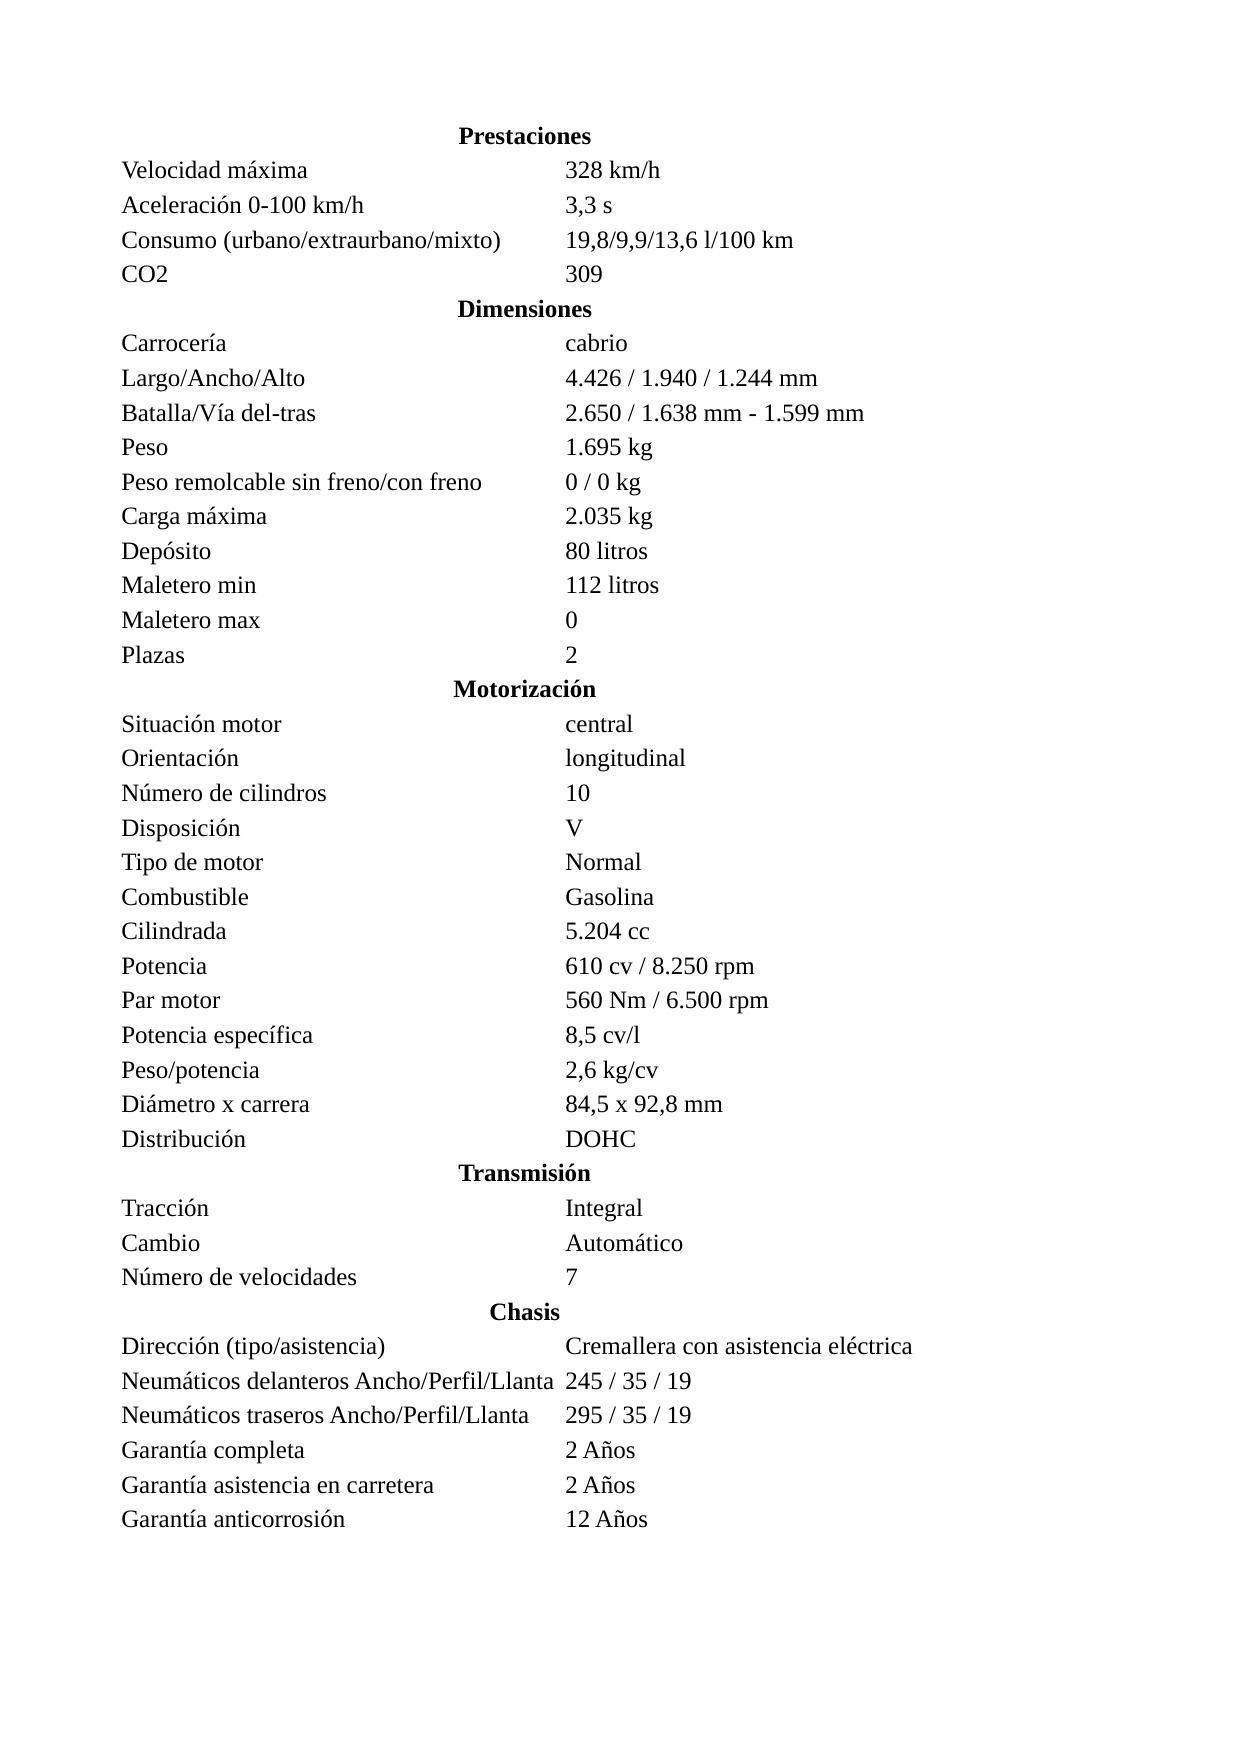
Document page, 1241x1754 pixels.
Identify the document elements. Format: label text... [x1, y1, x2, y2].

table_cell 2.035 kg [562, 499, 931, 533]
table_cell 80 litros [562, 533, 931, 568]
table_cell 328 km/h [562, 153, 931, 187]
table_cell 19,8/9,9/13,6 l/100 km [562, 222, 931, 256]
table_cell Batalla/Vía del-tras [118, 395, 562, 429]
table_cell Depósito [118, 533, 562, 568]
table_cell Velocidad máxima [118, 153, 562, 187]
table_cell Disposición [118, 810, 562, 844]
table_cell 84,5 x 92,8 mm [562, 1086, 931, 1121]
table_cell 0 / 0 kg [562, 464, 931, 498]
table_cell Número de velocidades [118, 1259, 562, 1294]
table_cell 1.695 kg [562, 429, 931, 464]
table_cell 2.650 / 1.638 mm - 1.599 mm [562, 395, 931, 429]
table_cell Par motor [118, 983, 562, 1017]
table_cell Cambio [118, 1225, 562, 1259]
table_cell 10 [562, 775, 931, 810]
table_cell DOHC [562, 1121, 931, 1156]
table_cell 112 litros [562, 568, 931, 602]
table_cell Garantía completa [118, 1432, 562, 1467]
table_cell 7 [562, 1259, 931, 1294]
table_cell 3,3 s [562, 187, 931, 222]
table_cell Número de cilindros [118, 775, 562, 810]
table_cell Motorización [118, 671, 931, 706]
table_cell Garantía asistencia en carretera [118, 1467, 562, 1501]
table_cell Dirección (tipo/asistencia) [118, 1329, 562, 1363]
table_cell 2 Años [562, 1432, 931, 1467]
table_cell 12 Años [562, 1501, 931, 1536]
table_cell 5.204 cc [562, 914, 931, 948]
table_cell Peso [118, 429, 562, 464]
table_cell Peso remolcable sin freno/con freno [118, 464, 562, 498]
table_cell Combustible [118, 879, 562, 913]
table_cell Integral [562, 1190, 931, 1225]
table_cell cabrio [562, 326, 931, 360]
table_cell Carga máxima [118, 499, 562, 533]
table_cell Situación motor [118, 706, 562, 741]
table_cell Neumáticos delanteros Ancho/Perfil/Llanta [118, 1363, 562, 1398]
table_cell longitudinal [562, 741, 931, 775]
table_cell 2 [562, 637, 931, 671]
table_cell Largo/Ancho/Alto [118, 360, 562, 395]
table_cell 610 cv / 8.250 rpm [562, 948, 931, 983]
table_cell Garantía anticorrosión [118, 1501, 562, 1536]
table_cell Gasolina [562, 879, 931, 913]
table_cell 0 [562, 602, 931, 637]
table_cell Transmisión [118, 1156, 931, 1190]
table_cell 295 / 35 / 19 [562, 1398, 931, 1432]
table_cell Aceleración 0-100 km/h [118, 187, 562, 222]
table_cell Carrocería [118, 326, 562, 360]
table_cell Automático [562, 1225, 931, 1259]
table_cell central [562, 706, 931, 741]
table_cell Maletero max [118, 602, 562, 637]
table_cell Plazas [118, 637, 562, 671]
table_cell Potencia específica [118, 1017, 562, 1052]
table_cell CO2 [118, 256, 562, 291]
table_cell Diámetro x carrera [118, 1086, 562, 1121]
table_cell Chasis [118, 1294, 931, 1328]
table_cell 4.426 / 1.940 / 1.244 mm [562, 360, 931, 395]
table_cell Distribución [118, 1121, 562, 1156]
table_cell 2,6 kg/cv [562, 1052, 931, 1086]
table_cell 245 / 35 / 19 [562, 1363, 931, 1398]
table_cell Maletero min [118, 568, 562, 602]
table_header Prestaciones [118, 118, 931, 153]
table_cell Cremallera con asistencia eléctrica [562, 1329, 931, 1363]
table_cell Dimensiones [118, 291, 931, 326]
table_cell Orientación [118, 741, 562, 775]
table_cell Peso/potencia [118, 1052, 562, 1086]
table_cell V [562, 810, 931, 844]
table_cell Tipo de motor [118, 844, 562, 879]
table_cell Normal [562, 844, 931, 879]
table_cell Cilindrada [118, 914, 562, 948]
table_cell Neumáticos traseros Ancho/Perfil/Llanta [118, 1398, 562, 1432]
table_cell Tracción [118, 1190, 562, 1225]
table_cell Consumo (urbano/extraurbano/mixto) [118, 222, 562, 256]
table_cell Potencia [118, 948, 562, 983]
table_cell 560 Nm / 6.500 rpm [562, 983, 931, 1017]
table_cell 309 [562, 256, 931, 291]
table_cell 2 Años [562, 1467, 931, 1501]
table_cell 8,5 cv/l [562, 1017, 931, 1052]
